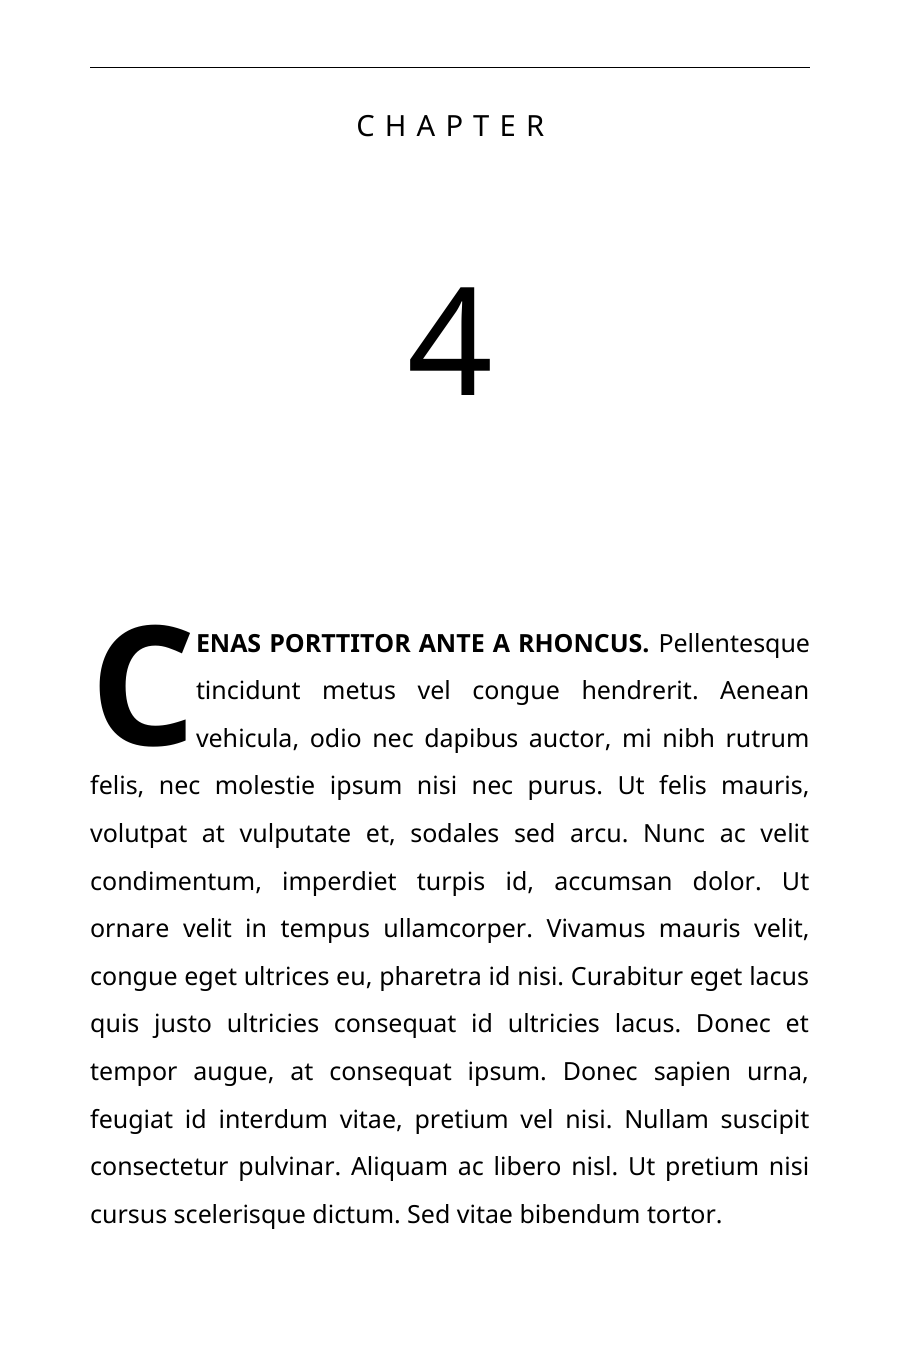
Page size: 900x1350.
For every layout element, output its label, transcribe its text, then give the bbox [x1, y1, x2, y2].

text 4 [90, 235, 810, 439]
text CENAS PORTTITOR ANTE A RHONCUS. Pellentesque tincidunt metus vel congue hendrerit. Aenean vehicula, odio nec dapibus auctor, mi nibh rutrum felis, nec molestie ipsum nisi nec purus. Ut felis mauris, volutpat at vulputate et, sodales sed arcu. Nunc ac velit condimentum, imperdiet turpis id, accumsan dolor. Ut ornare velit in tempus ullamcorper. Vivamus mauris velit, congue eget ultrices eu, pharetra id nisi. Curabitur eget lacus quis justo ultricies consequat id ultricies lacus. Donec et tempor augue, at consequat ipsum. Donec sapien urna, feugiat id interdum vitae, pretium vel nisi. Nullam suscipit consectetur pulvinar. Aliquam ac libero nisl. Ut pretium nisi cursus scelerisque dictum. Sed vitae bibendum tortor. [90, 625, 810, 1231]
subtitle CHAPTER [90, 105, 810, 145]
